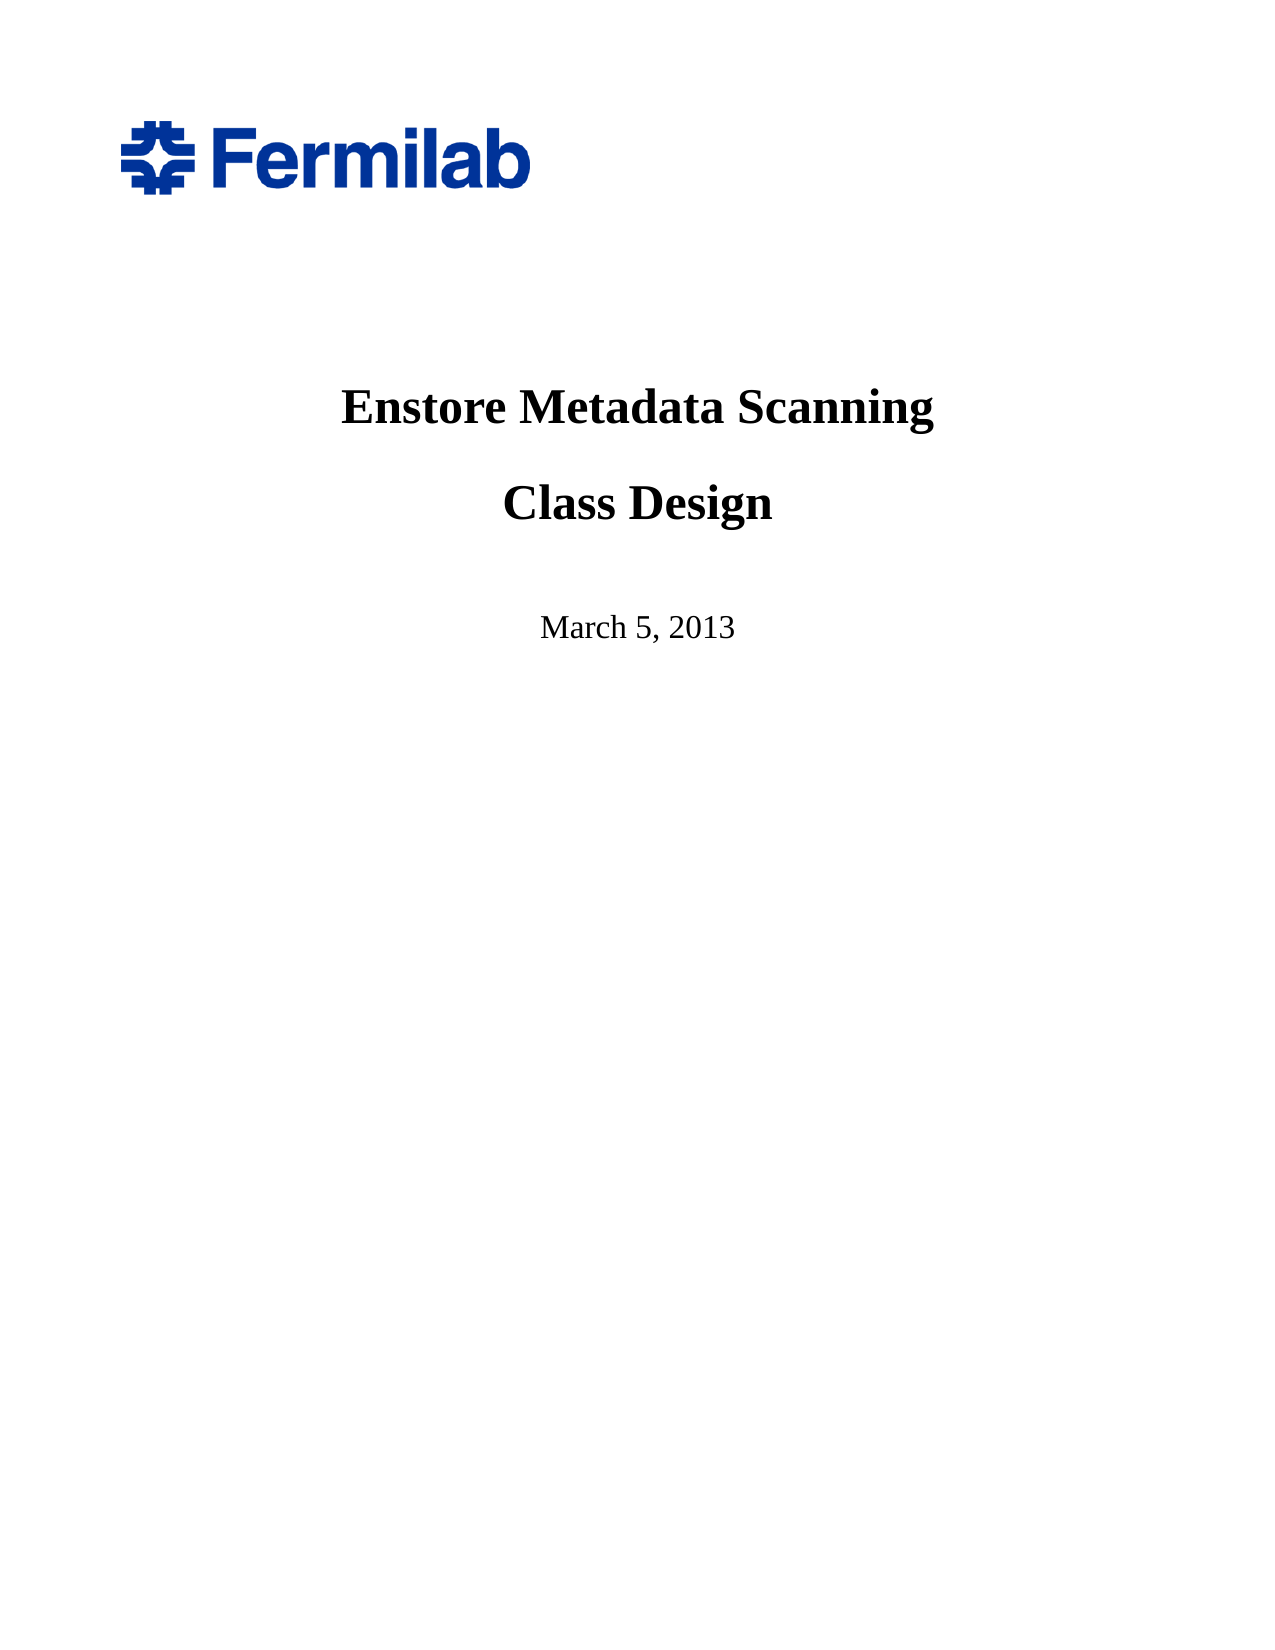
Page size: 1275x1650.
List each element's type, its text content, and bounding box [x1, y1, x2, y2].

text March 5, 2013 [118, 607, 1157, 646]
picture [118, 118, 532, 197]
title Class Design [118, 473, 1157, 531]
title Enstore Metadata Scanning [118, 377, 1157, 435]
